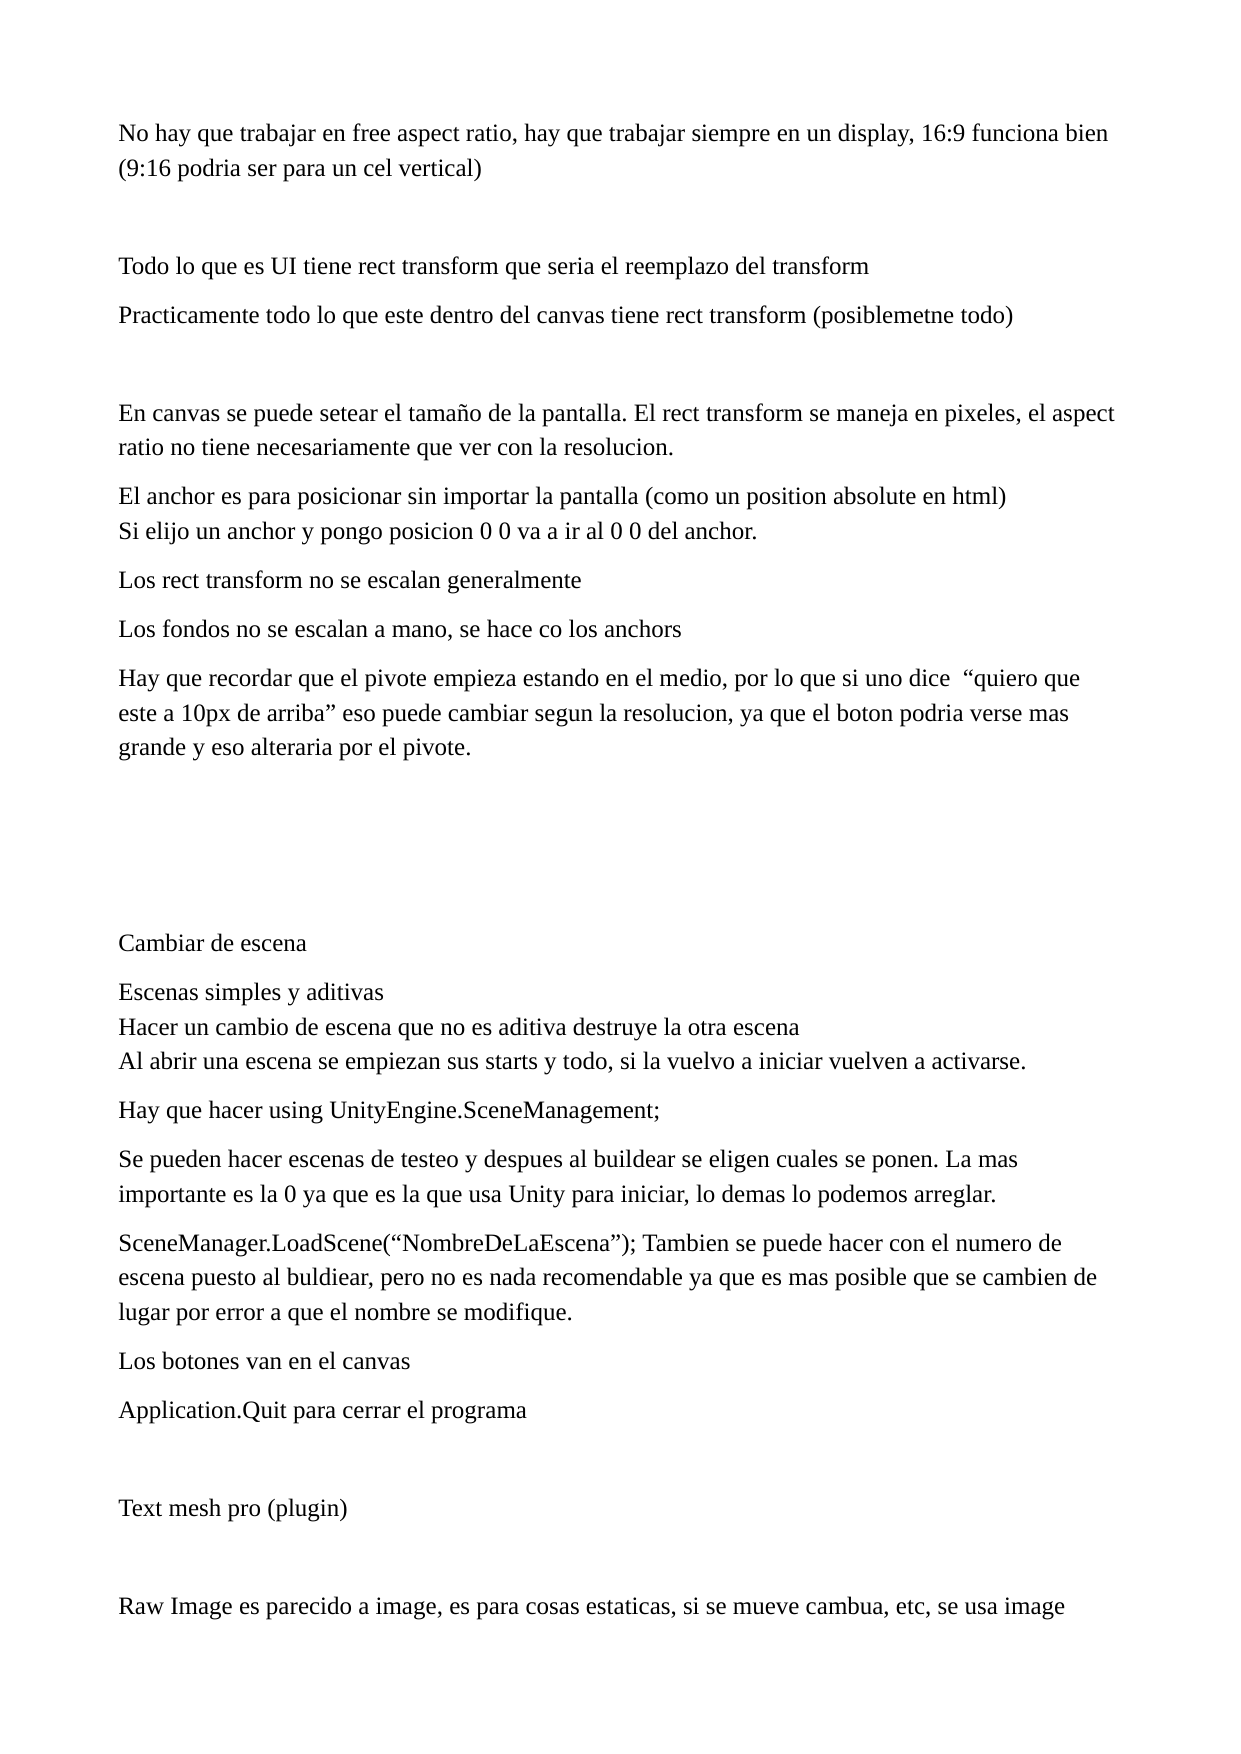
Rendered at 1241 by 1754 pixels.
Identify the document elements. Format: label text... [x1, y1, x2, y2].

text En canvas se puede setear el tamaño de la pantalla. El rect transform se maneja en pixeles, el aspect ratio no tiene necesariamente que ver con la resolucion. [118, 398, 1122, 461]
text Los botones van en el canvas [118, 1346, 1122, 1375]
text Raw Image es parecido a image, es para cosas estaticas, si se mueve cambua, etc, se usa image [118, 1591, 1122, 1620]
text Hay que hacer using UnityEngine.SceneManagement; [118, 1095, 1122, 1124]
text Escenas simples y aditivas Hacer un cambio de escena que no es aditiva destruye la otra escena Al abrir una escena se empiezan sus starts y todo, si la vuelvo a iniciar vuelven a activarse. [118, 977, 1122, 1075]
text Text mesh pro (plugin) [118, 1493, 1122, 1522]
text SceneManager.LoadScene(“NombreDeLaEscena”); Tambien se puede hacer con el numero de escena puesto al buldiear, pero no es nada recomendable ya que es mas posible que se cambien de lugar por error a que el nombre se modifique. [118, 1228, 1122, 1326]
text Todo lo que es UI tiene rect transform que seria el reemplazo del transform [118, 251, 1122, 279]
text Practicamente todo lo que este dentro del canvas tiene rect transform (posiblemetne todo) [118, 300, 1122, 328]
text Hay que recordar que el pivote empieza estando en el medio, por lo que si uno dice “quiero que este a 10px de arriba” eso puede cambiar segun la resolucion, ya que el boton podria verse mas grande y eso alteraria por el pivote. [118, 663, 1122, 761]
text Los rect transform no se escalan generalmente [118, 565, 1122, 594]
text No hay que trabajar en free aspect ratio, hay que trabajar siempre en un display, 16:9 funciona bien (9:16 podria ser para un cel vertical) [118, 118, 1122, 181]
text Se pueden hacer escenas de testeo y despues al buildear se eligen cuales se ponen. La mas importante es la 0 ya que es la que usa Unity para iniciar, lo demas lo podemos arreglar. [118, 1144, 1122, 1208]
text Cambiar de escena [118, 928, 1122, 957]
text Los fondos no se escalan a mano, se hace co los anchors [118, 614, 1122, 643]
text Application.Quit para cerrar el programa [118, 1395, 1122, 1424]
text El anchor es para posicionar sin importar la pantalla (como un position absolute en html) Si elijo un anchor y pongo posicion 0 0 va a ir al 0 0 del anchor. [118, 481, 1122, 545]
